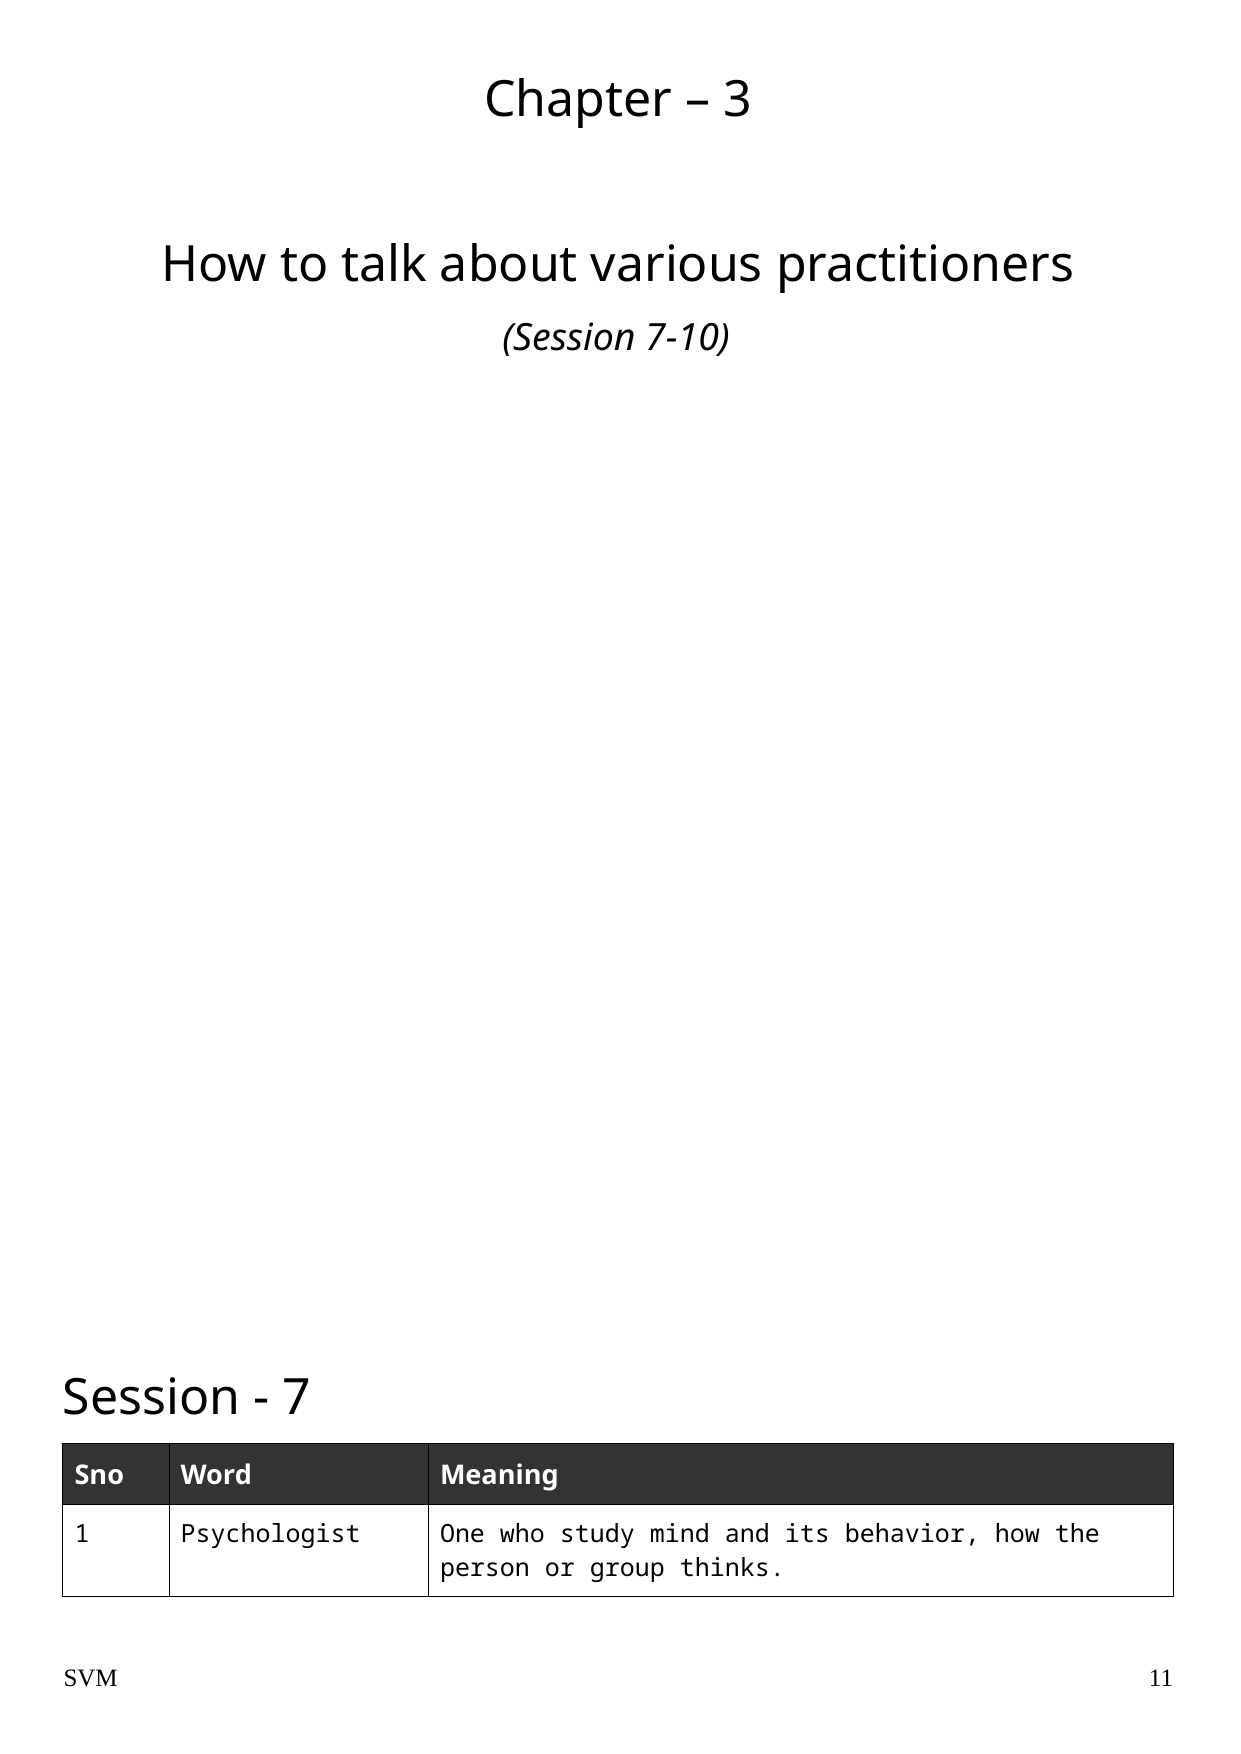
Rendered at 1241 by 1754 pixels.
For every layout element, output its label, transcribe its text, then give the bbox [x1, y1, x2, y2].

table_header Sno [63, 1444, 169, 1504]
text Session - 7 [62, 1361, 1173, 1429]
table_cell 1 [63, 1505, 169, 1596]
text (Session 7-10) [62, 311, 1173, 362]
table_header Word [170, 1444, 428, 1504]
table_cell One who study mind and its behavior, how the person or group thinks. [429, 1505, 1173, 1596]
text Chapter – 3 [62, 62, 1173, 131]
text How to talk about various practitioners [62, 228, 1173, 296]
table_header Meaning [429, 1444, 1173, 1504]
table_cell Psychologist [170, 1505, 428, 1596]
